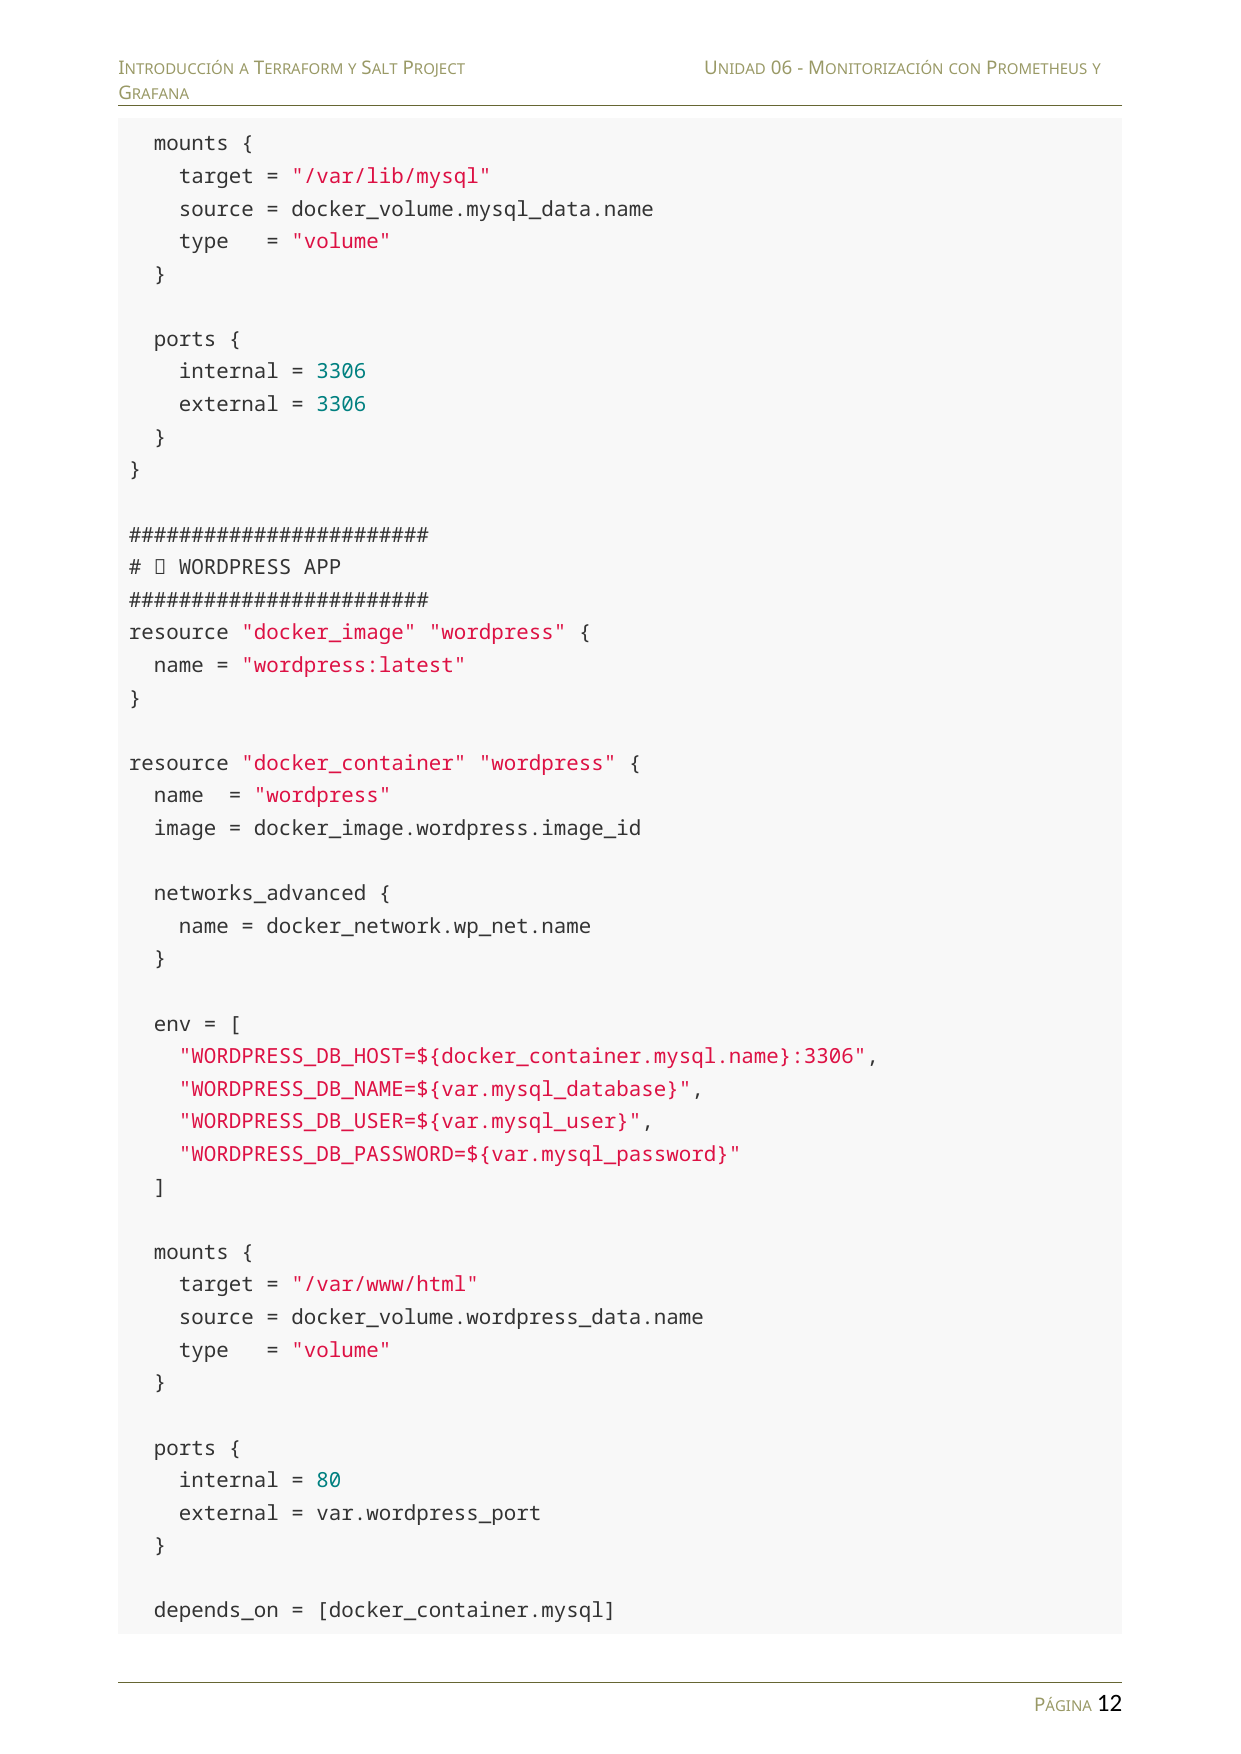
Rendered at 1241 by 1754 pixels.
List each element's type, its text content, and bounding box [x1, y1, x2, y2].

table_header mounts { target = "/var/lib/mysql" source = docker_volume.mysql_data.name type = "volume" } ports { internal = 3306 external = 3306 } } ######################## # 🌐 WORDPRESS APP ######################## resource "docker_image" "wordpress" { name = "wordpress:latest" } resource "docker_container" "wordpress" { name = "wordpress" image = docker_image.wordpress.image_id networks_advanced { name = docker_network.wp_net.name } env = [ "WORDPRESS_DB_HOST=${docker_container.mysql.name}:3306", "WORDPRESS_DB_NAME=${var.mysql_database}", "WORDPRESS_DB_USER=${var.mysql_user}", "WORDPRESS_DB_PASSWORD=${var.mysql_password}" ] mounts { target = "/var/www/html" source = docker_volume.wordpress_data.name type = "volume" } ports { internal = 80 external = var.wordpress_port } depends_on = [docker_container.mysql] [118, 118, 1122, 1634]
